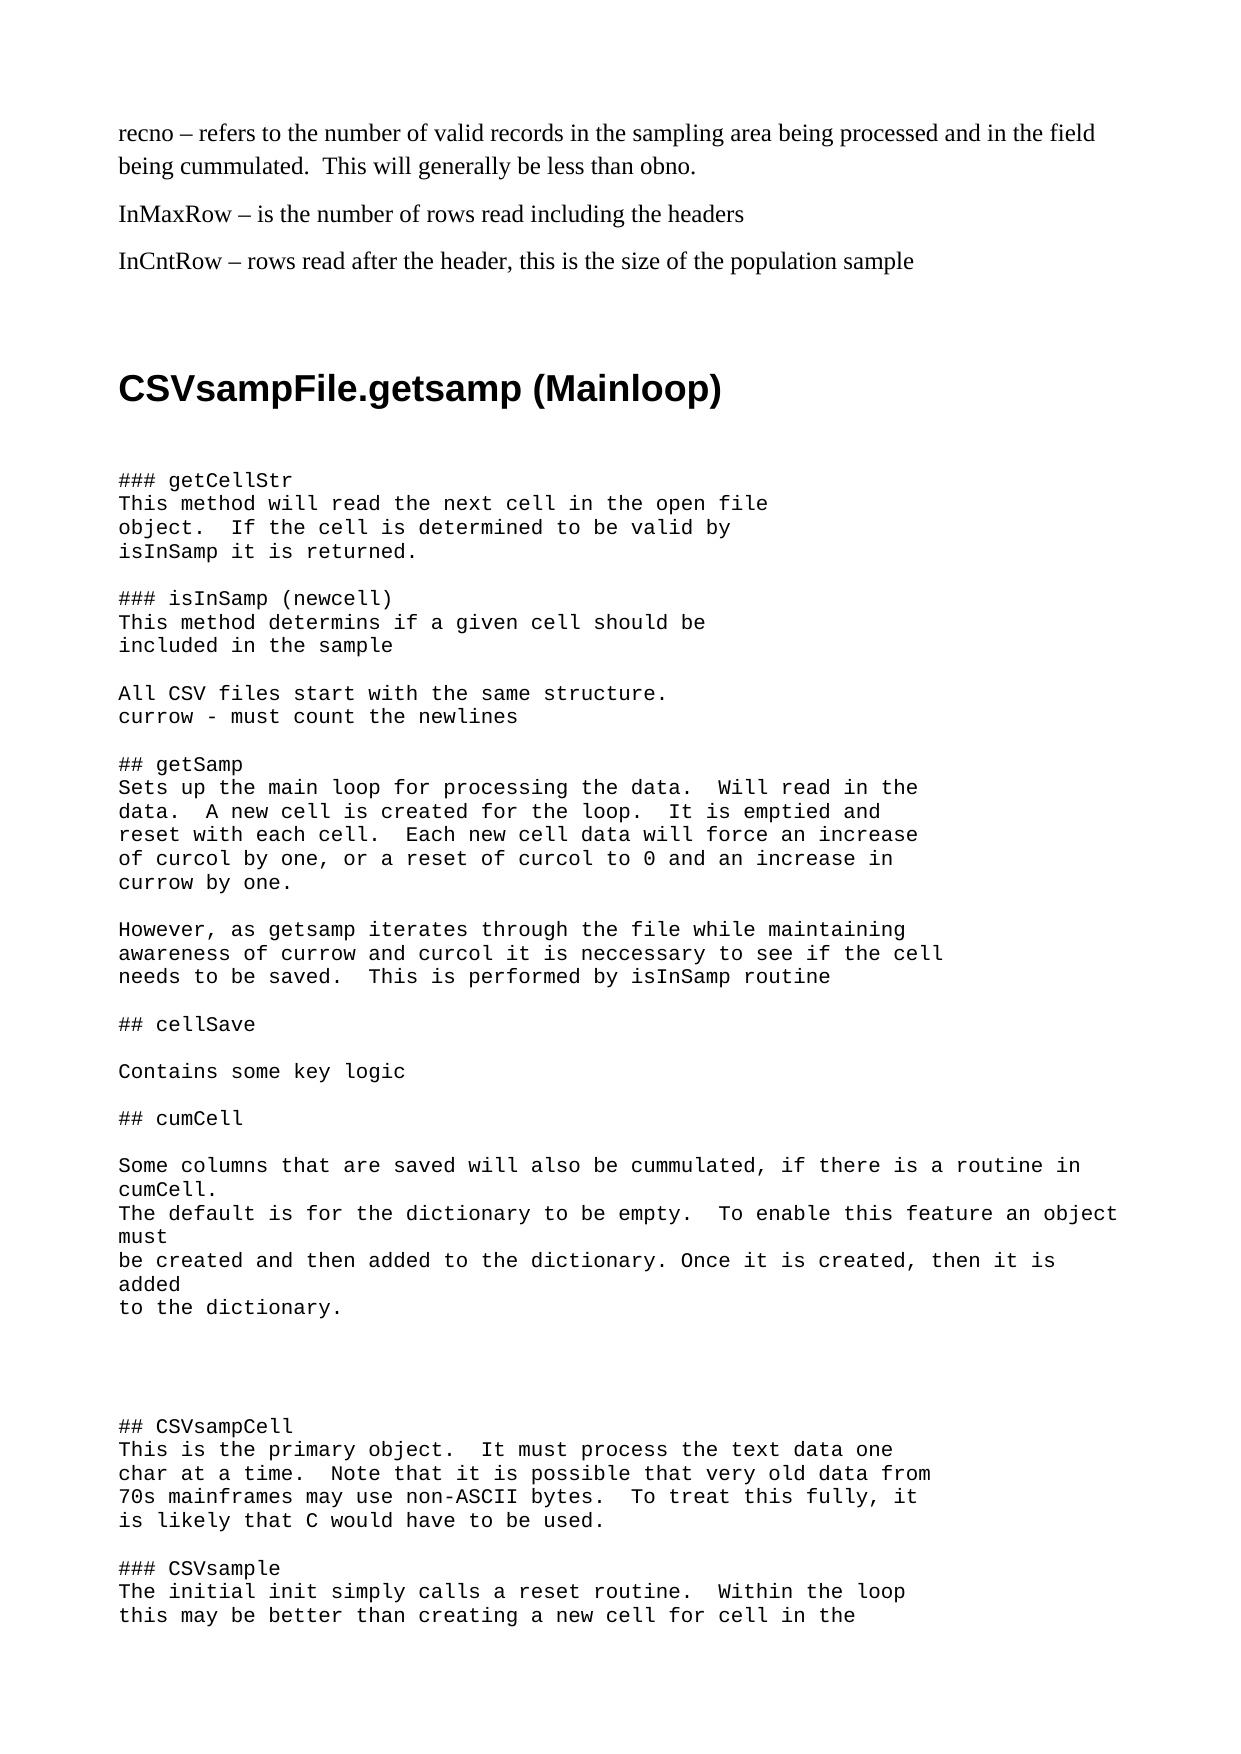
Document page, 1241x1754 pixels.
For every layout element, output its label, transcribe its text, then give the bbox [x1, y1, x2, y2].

text to the dictionary. [118, 1297, 1122, 1321]
text The initial init simply calls a reset routine. Within the loop [118, 1581, 1122, 1605]
text included in the sample [118, 635, 1122, 659]
text All CSV files start with the same structure. [118, 683, 1122, 706]
text ## cumCell [118, 1108, 1122, 1132]
text is likely that C would have to be used. [118, 1510, 1122, 1534]
text needs to be saved. This is performed by isInSamp routine [118, 966, 1122, 990]
text This method will read the next cell in the open file [118, 493, 1122, 517]
text recno – refers to the number of valid records in the sampling area being processed and in the field being cummulated. This will generally be less than obno. [118, 118, 1122, 180]
text data. A new cell is created for the loop. It is emptied and [118, 801, 1122, 824]
text Sets up the main loop for processing the data. Will read in the [118, 777, 1122, 801]
text InMaxRow – is the number of rows read including the headers [118, 199, 1122, 227]
text InCntRow – rows read after the header, this is the size of the population sample [118, 246, 1122, 275]
subtitle CSVsampFile.getsamp (Mainloop) [118, 367, 1122, 410]
text of curcol by one, or a reset of curcol to 0 and an increase in [118, 848, 1122, 872]
text currow by one. [118, 872, 1122, 895]
text This method determins if a given cell should be [118, 612, 1122, 635]
text isInSamp it is returned. [118, 541, 1122, 564]
text 70s mainframes may use non-ASCII bytes. To treat this fully, it [118, 1487, 1122, 1510]
text ### getCellStr [118, 470, 1122, 493]
text reset with each cell. Each new cell data will force an increase [118, 824, 1122, 848]
text ## getSamp [118, 753, 1122, 777]
text char at a time. Note that it is possible that very old data from [118, 1463, 1122, 1487]
text be created and then added to the dictionary. Once it is created, then it is added [118, 1250, 1122, 1297]
text object. If the cell is determined to be valid by [118, 517, 1122, 541]
text ### CSVsample [118, 1557, 1122, 1581]
text this may be better than creating a new cell for cell in the [118, 1605, 1122, 1628]
text Contains some key logic [118, 1061, 1122, 1084]
text However, as getsamp iterates through the file while maintaining [118, 919, 1122, 943]
text The default is for the dictionary to be empty. To enable this feature an object must [118, 1203, 1122, 1250]
text This is the primary object. It must process the text data one [118, 1439, 1122, 1463]
text currow - must count the newlines [118, 706, 1122, 730]
text Some columns that are saved will also be cummulated, if there is a routine in cumCell. [118, 1156, 1122, 1203]
text ## CSVsampCell [118, 1416, 1122, 1439]
text awareness of currow and curcol it is neccessary to see if the cell [118, 943, 1122, 966]
text ## cellSave [118, 1014, 1122, 1037]
text ### isInSamp (newcell) [118, 588, 1122, 612]
